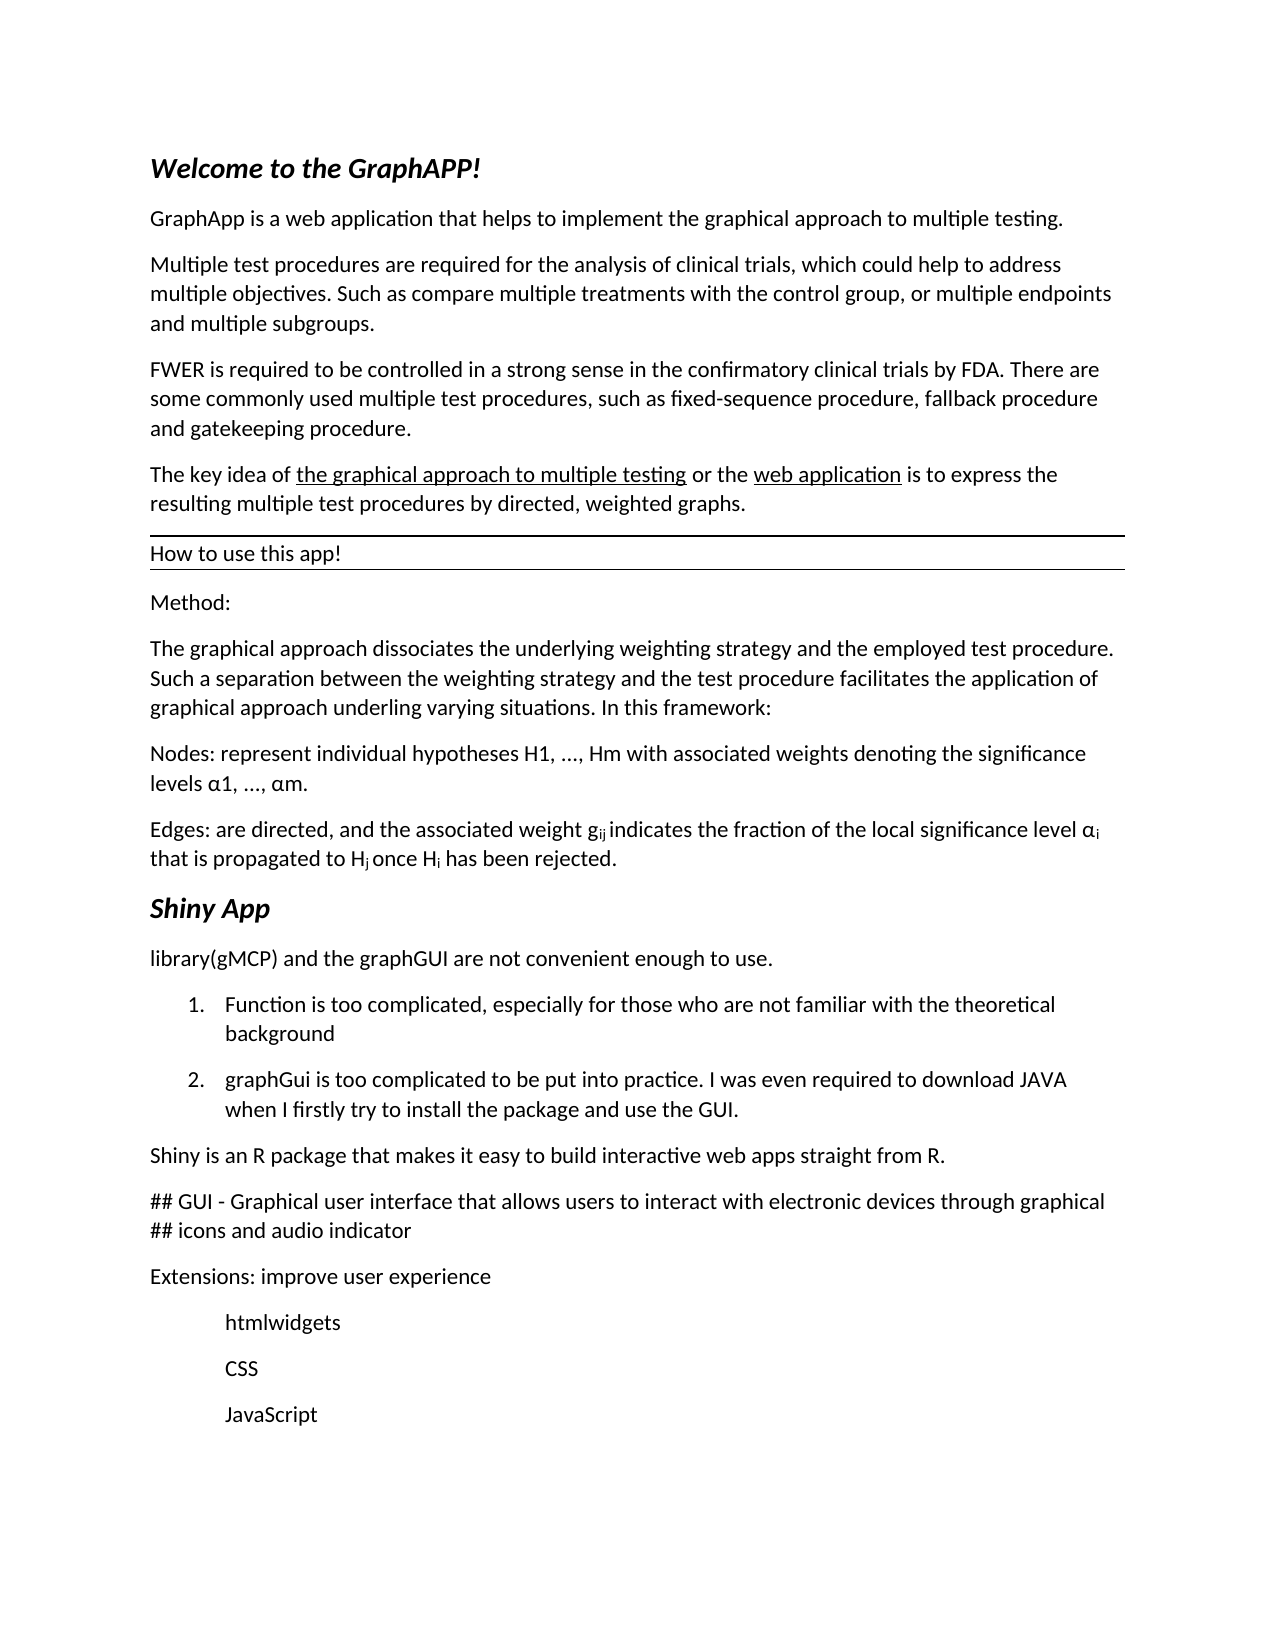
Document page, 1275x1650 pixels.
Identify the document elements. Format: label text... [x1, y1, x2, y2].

list Function is too complicated, especially for those who are not familiar with the theoretical background [187, 990, 1125, 1048]
text Method: [150, 588, 1125, 616]
text Shiny App [150, 890, 1125, 926]
text The graphical approach dissociates the underlying weighting strategy and the employed test procedure. Such a separation between the weighting strategy and the test procedure facilitates the application of graphical approach underling varying situations. In this framework: [150, 634, 1125, 721]
text The key idea of the graphical approach to multiple testing or the web application is to express the resulting multiple test procedures by directed, weighted graphs. [150, 460, 1125, 517]
text Edges: are directed, and the associated weight gij indicates the fraction of the local significance level αi that is propagated to Hj once Hi has been rejected. [150, 815, 1125, 872]
text Extensions: improve user experience [150, 1262, 1125, 1291]
text JavaScript [150, 1401, 1125, 1429]
text FWER is required to be controlled in a strong sense in the confirmatory clinical trials by FDA. There are some commonly used multiple test procedures, such as fixed-sequence procedure, fallback procedure and gatekeeping procedure. [150, 355, 1125, 442]
text Nodes: represent individual hypotheses H1, ..., Hm with associated weights denoting the significance levels α1, ..., αm. [150, 739, 1125, 797]
text CSS [150, 1354, 1125, 1383]
text library(gMCP) and the graphGUI are not convenient enough to use. [150, 944, 1125, 972]
text Multiple test procedures are required for the analysis of clinical trials, which could help to address multiple objectives. Such as compare multiple treatments with the control group, or multiple endpoints and multiple subgroups. [150, 250, 1125, 337]
text Welcome to the GraphAPP! [150, 150, 1125, 186]
text ## GUI - Graphical user interface that allows users to interact with electronic devices through graphical ## icons and audio indicator [150, 1187, 1125, 1244]
list graphGui is too complicated to be put into practice. I was even required to download JAVA when I firstly try to install the package and use the GUI. [187, 1066, 1125, 1123]
text htmlwidgets [150, 1308, 1125, 1337]
text Shiny is an R package that makes it easy to build interactive web apps straight from R. [150, 1141, 1125, 1169]
text GraphApp is a web application that helps to implement the graphical approach to multiple testing. [150, 204, 1125, 232]
text How to use this app! [150, 537, 1125, 569]
